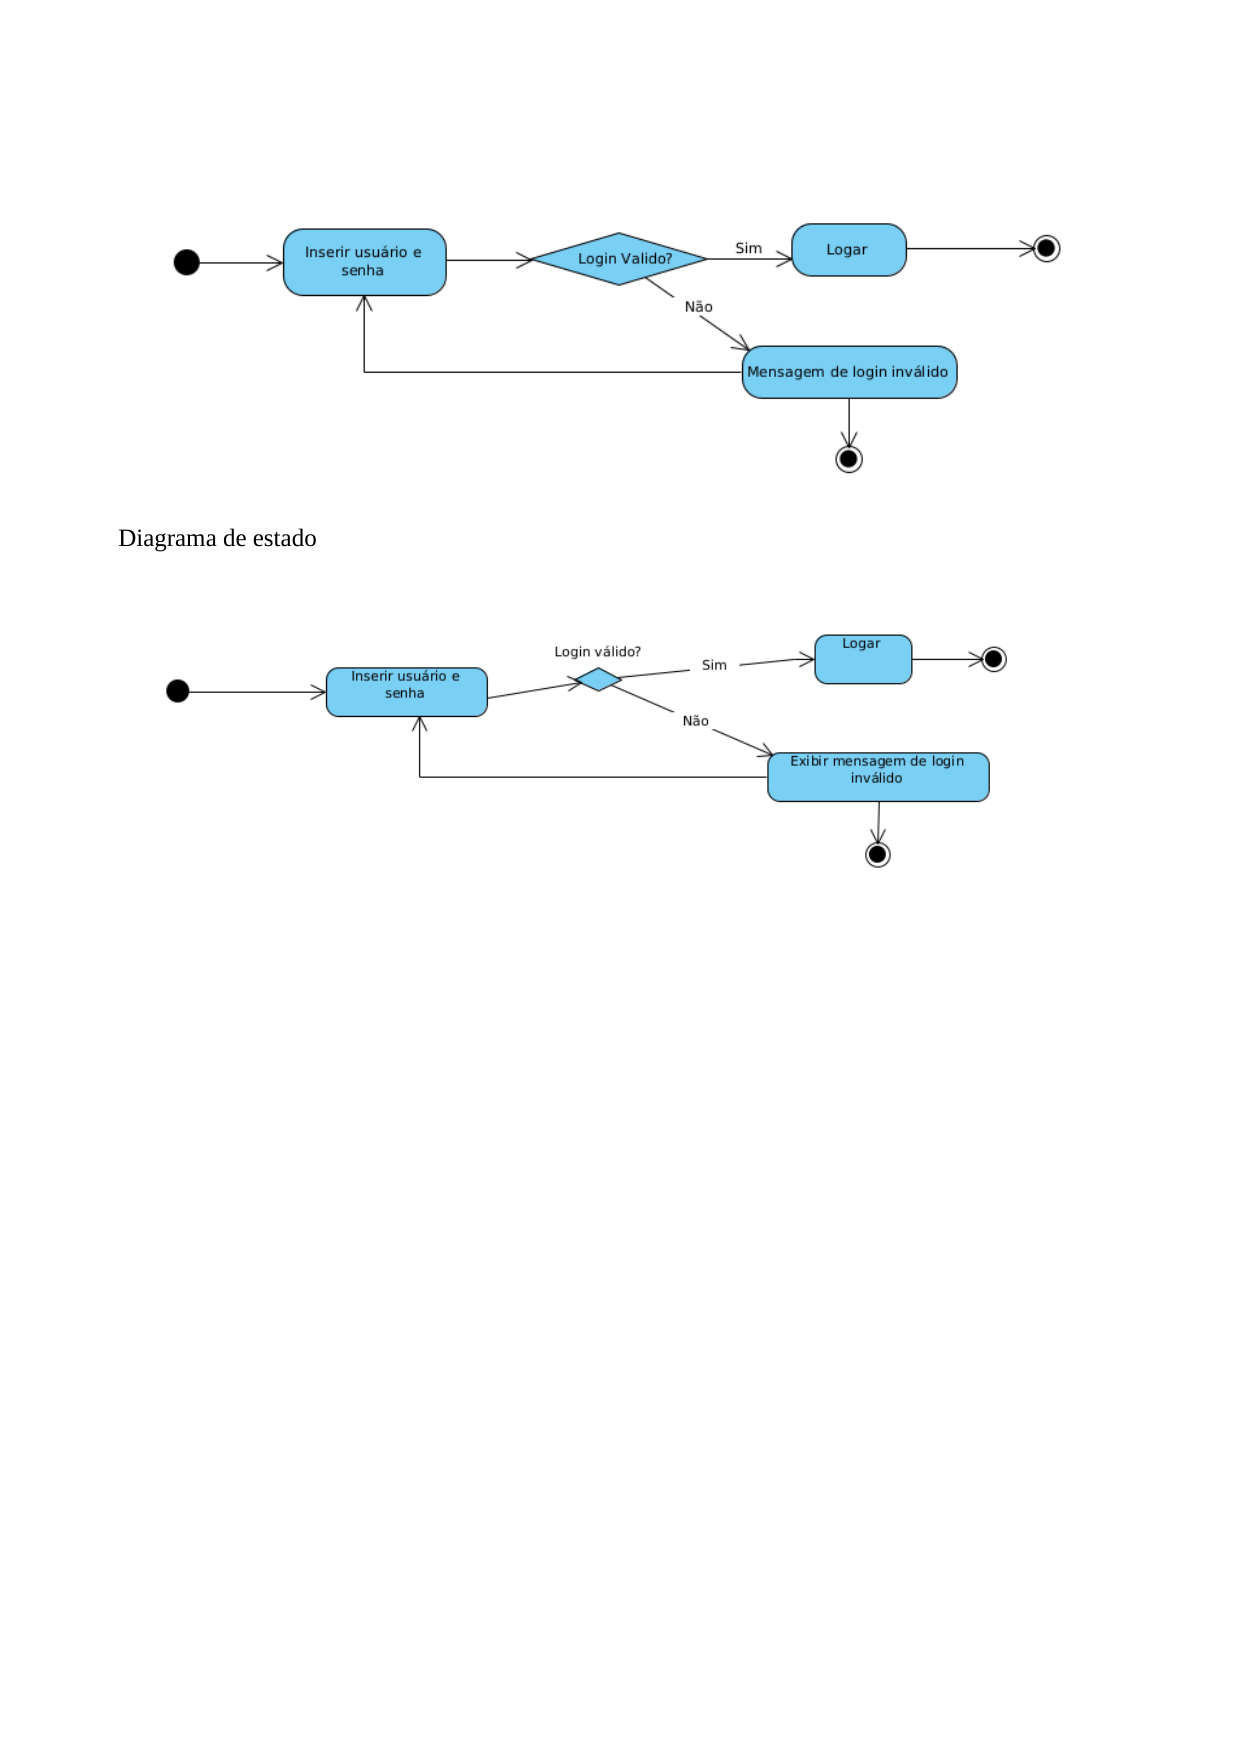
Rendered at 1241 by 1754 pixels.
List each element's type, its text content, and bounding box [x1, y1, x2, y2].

picture [118, 580, 1123, 909]
text Diagrama de estado [118, 524, 1122, 552]
picture [118, 118, 1123, 524]
